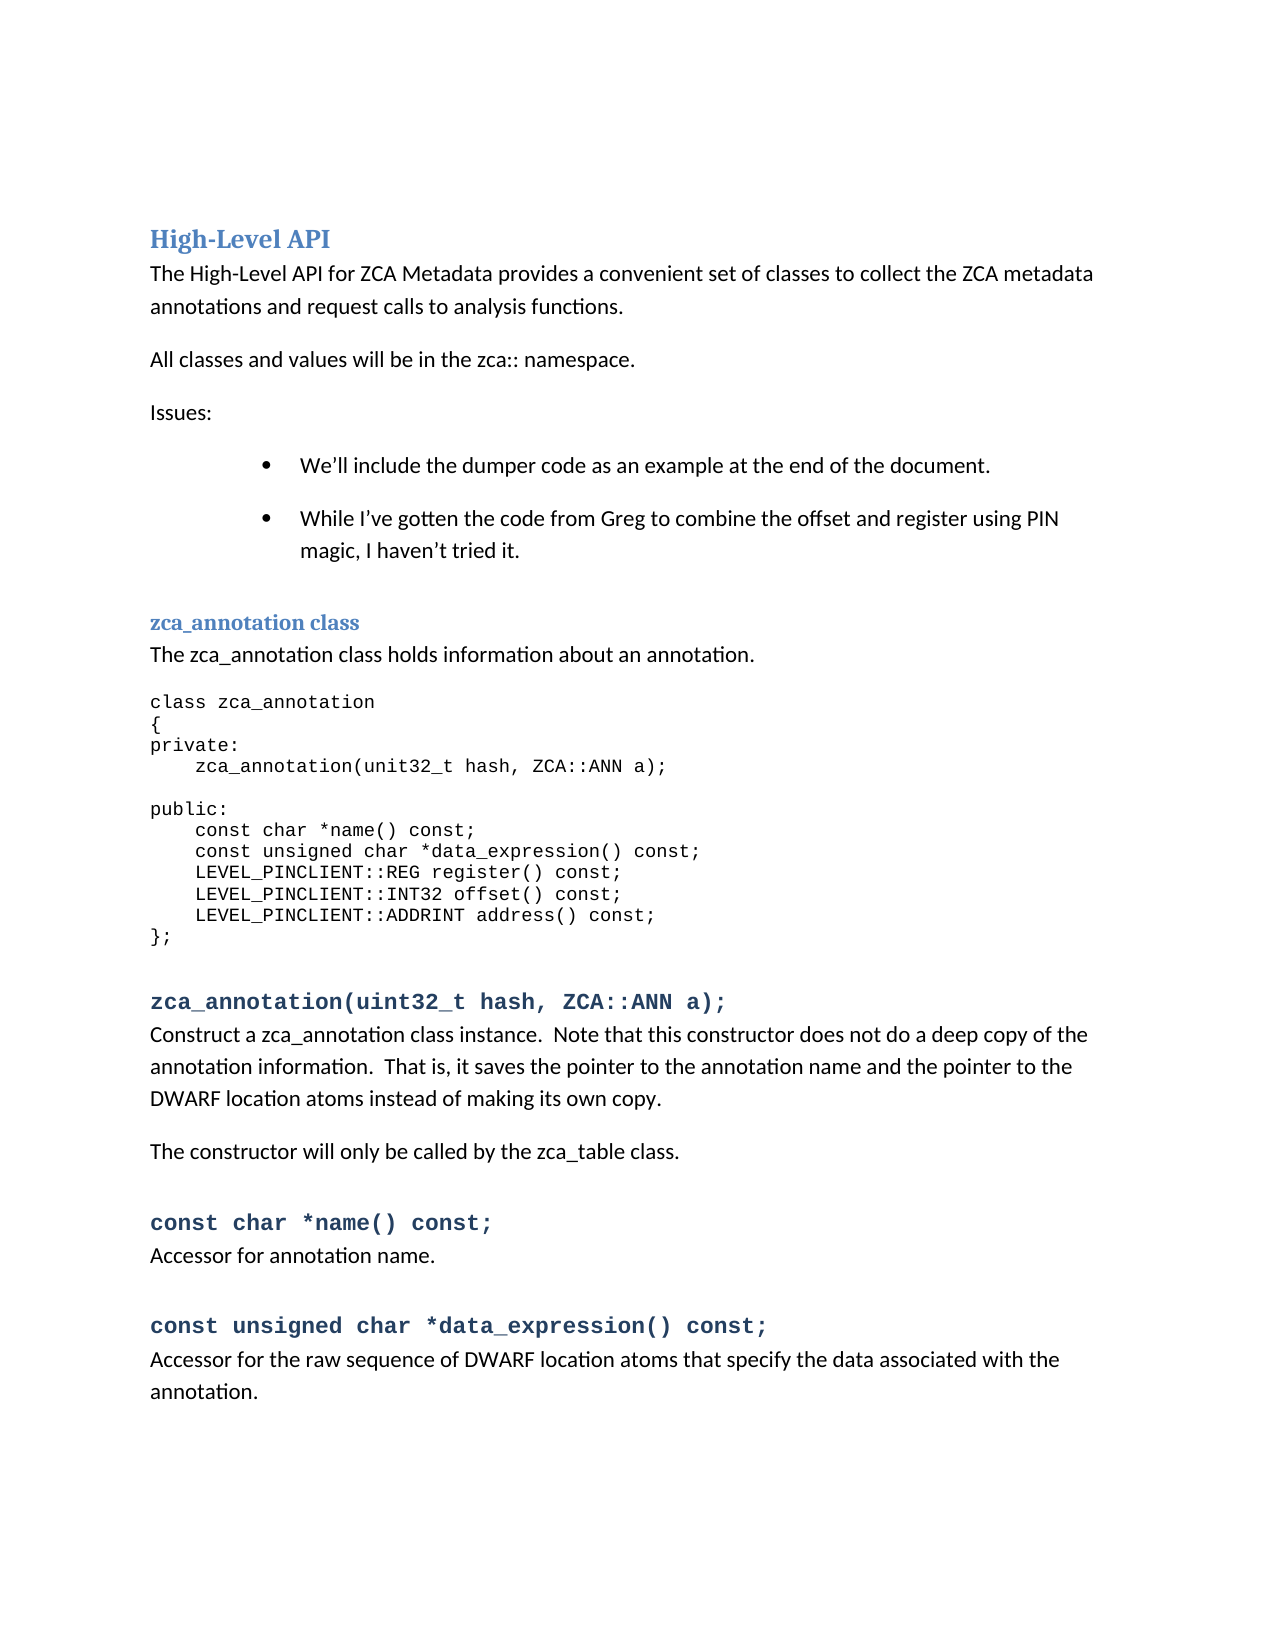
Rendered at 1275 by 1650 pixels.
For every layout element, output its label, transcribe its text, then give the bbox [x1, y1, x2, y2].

text The zca_annotation class holds information about an annotation. [150, 640, 1125, 668]
text Accessor for the raw sequence of DWARF location atoms that specify the data associated with the annotation. [150, 1345, 1125, 1405]
subtitle zca_annotation class [150, 610, 1125, 636]
text class zca_annotation { private: zca_annotation(unit32_t hash, ZCA::ANN a); public: const char *name() const; const unsigned char *data_expression() const; LEVEL_PINCLIENT::REG register() const; LEVEL_PINCLIENT::INT32 offset() const; LEVEL_PINCLIENT::ADDRINT address() const; }; [150, 693, 1125, 969]
text The constructor will only be called by the zca_table class. [150, 1137, 1125, 1165]
subtitle zca_annotation(uint32_t hash, ZCA::ANN a); [150, 990, 1125, 1016]
text Construct a zca_annotation class instance. Note that this constructor does not do a deep copy of the annotation information. That is, it saves the pointer to the annotation name and the pointer to the DWARF location atoms instead of making its own copy. [150, 1020, 1125, 1112]
subtitle High-Level API [150, 224, 1125, 255]
subtitle const char *name() const; [150, 1211, 1125, 1237]
subtitle const unsigned char *data_expression() const; [150, 1315, 1125, 1341]
text The High-Level API for ZCA Metadata provides a convenient set of classes to collect the ZCA metadata annotations and request calls to analysis functions. [150, 259, 1125, 320]
list We’ll include the dumper code as an example at the end of the document. [262, 451, 1125, 479]
text Issues: [150, 398, 1125, 426]
text Accessor for annotation name. [150, 1241, 1125, 1269]
list While I’ve gotten the code from Greg to combine the offset and register using PIN magic, I haven’t tried it. [262, 504, 1125, 564]
text All classes and values will be in the zca:: namespace. [150, 345, 1125, 373]
